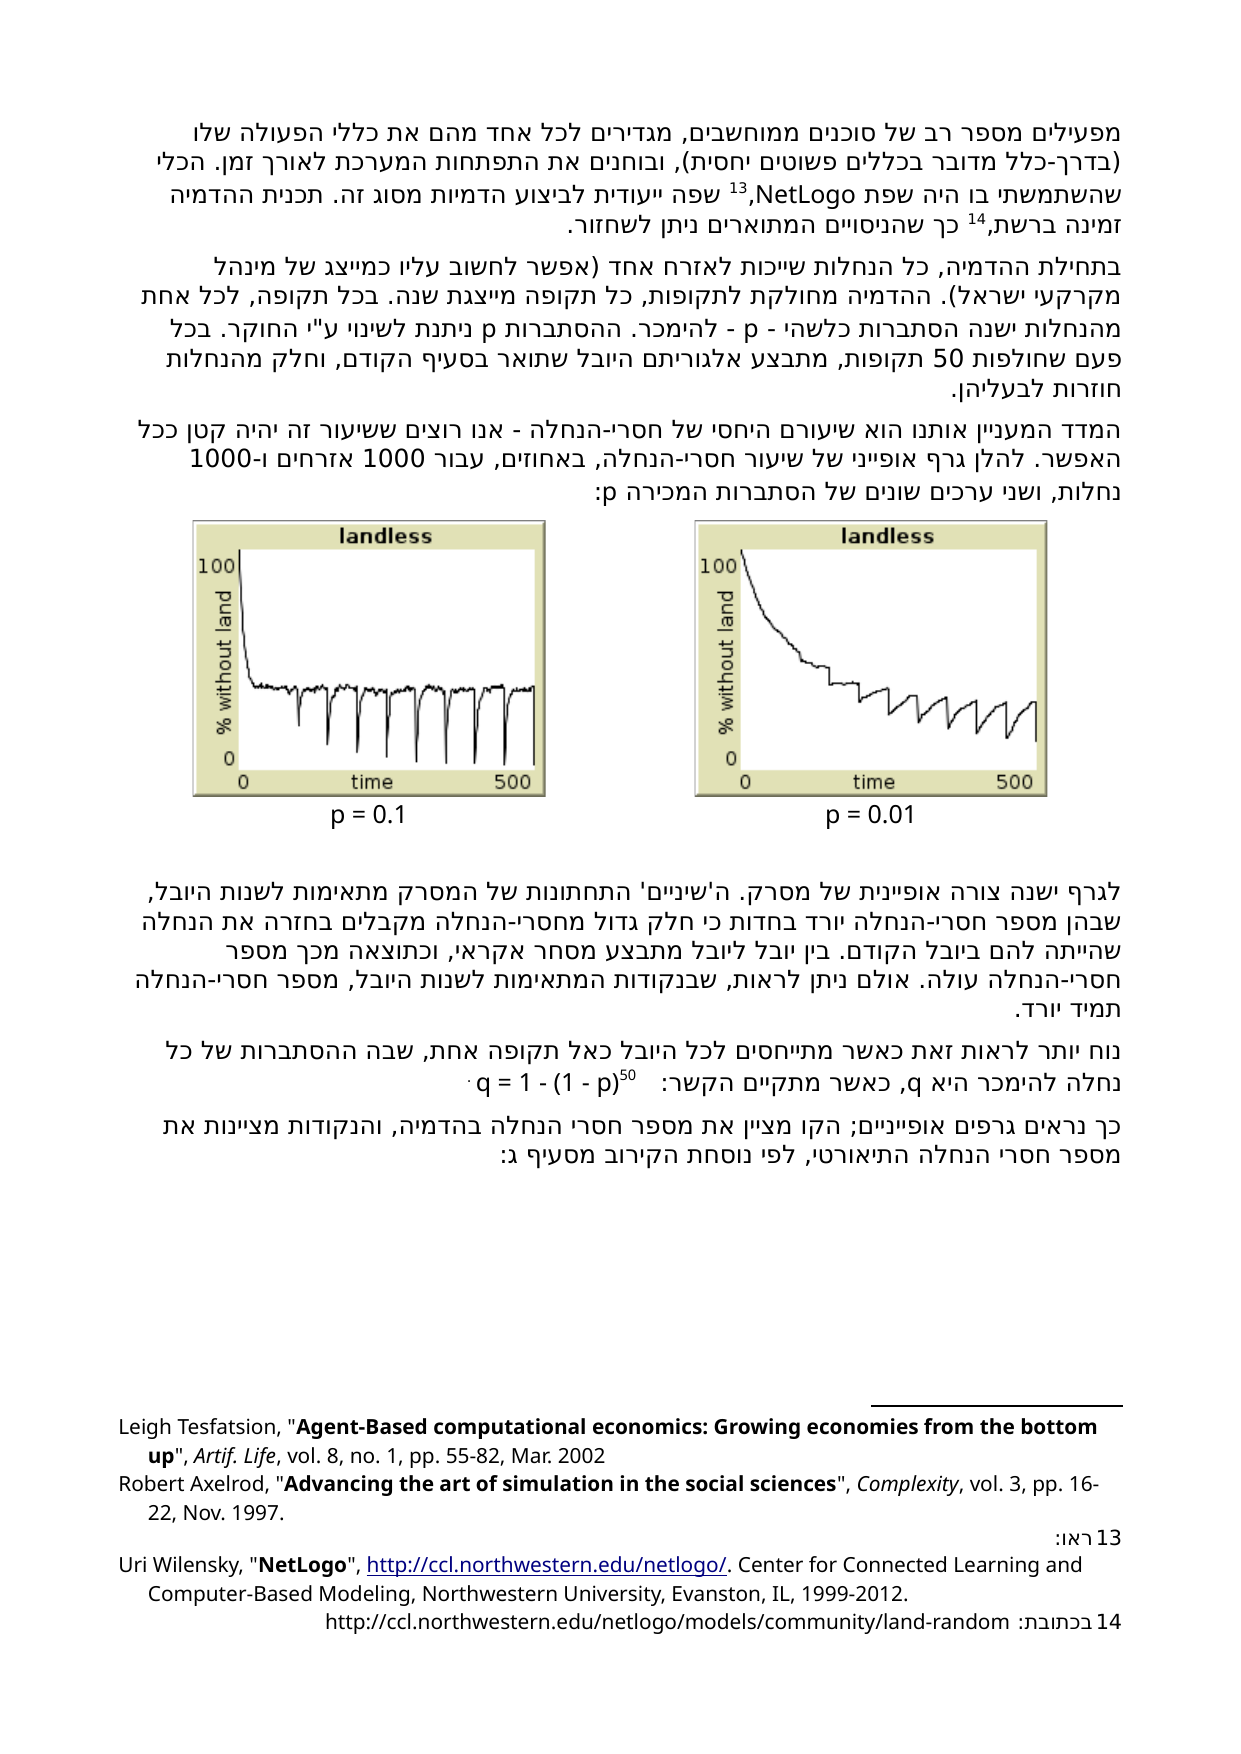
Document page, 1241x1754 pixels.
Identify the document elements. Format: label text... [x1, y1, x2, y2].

text נוח יותר לראות זאת כאשר מתייחסים לכל היובל כאל תקופה אחת, שבה ההסתברות של כל נחלה להימכר היא q, כאשר מתקיים הקשר: q = 1 - (1 - p)50 . [118, 1036, 1122, 1099]
text המדד המעניין אותנו הוא שיעורם היחסי של חסרי-הנחלה - אנו רוצים ששיעור זה יהיה קטן ככל האפשר. להלן גרף אופייני של שיעור חסרי-הנחלה, באחוזים, עבור 1000 אזרחים ו-1000 נחלות, ושני ערכים שונים של הסתברות המכירה p: [118, 415, 1122, 508]
text ראו: [118, 1526, 1122, 1551]
text Robert Axelrod, "Advancing the art of simulation in the social sciences", Complexity, vol. 3, pp. 16-22, Nov. 1997. [118, 1469, 1122, 1526]
text Leigh Tesfatsion, "Agent-Based computational economics: Growing economies from the bottom up", Artif. Life, vol. 8, no. 1, pp. 55-82, Mar. 2002 [118, 1412, 1122, 1469]
text לגרף ישנה צורה אופיינית של מסרק. ה'שיניים' התחתונות של המסרק מתאימות לשנות היובל, שבהן מספר חסרי-הנחלה יורד בחדות כי חלק גדול מחסרי-הנחלה מקבלים בחזרה את הנחלה שהייתה להם ביובל הקודם. בין יובל ליובל מתבצע מסחר אקראי, וכתוצאה מכך מספר חסרי-הנחלה עולה. אולם ניתן לראות, שבנקודות המתאימות לשנות היובל, מספר חסרי-הנחלה תמיד יורד. [118, 877, 1122, 1023]
text כדי לחקור את תכונות המודל, השתמשתי בשיטת הדמיה מבוססת סוכנים. בשיטה זו, מפעילים מספר רב של סוכנים ממוחשבים, מגדירים לכל אחד מהם את כללי הפעולה שלו (בדרך-כלל מדובר בכללים פשוטים יחסית), ובוחנים את התפתחות המערכת לאורך זמן. הכלי שהשתמשתי בו היה שפת NetLogo, שפה ייעודית לביצוע הדמיות מסוג זה. תכנית ההדמיה זמינה ברשת, כך שהניסויים המתוארים ניתן לשחזור. [118, 118, 1122, 240]
picture [192, 520, 546, 797]
text בתחילת ההדמיה, כל הנחלות שייכות לאזרח אחד (אפשר לחשוב עליו כמייצג של מינהל מקרקעי ישראל). ההדמיה מחולקת לתקופות, כל תקופה מייצגת שנה. בכל תקופה, לכל אחת מהנחלות ישנה הסתברות כלשהי - p - להימכר. ההסתברות p ניתנת לשינוי ע"י החוקר. בכל פעם שחולפות 50 תקופות, מתבצע אלגוריתם היובל שתואר בסעיף הקודם, וחלק מהנחלות חוזרות לבעליהן. [118, 252, 1122, 403]
table_header p = 0.1 [118, 520, 620, 831]
table_header p = 0.01 [620, 520, 1122, 831]
text Uri Wilensky, "NetLogo", http://ccl.northwestern.edu/netlogo/. Center for Connected Learning and Computer-Based Modeling, Northwestern University, Evanston, IL, 1999-2012. [118, 1551, 1122, 1607]
picture [694, 520, 1048, 797]
text כך נראים גרפים אופייניים; הקו מציין את מספר חסרי הנחלה בהדמיה, והנקודות מציינות את מספר חסרי הנחלה התיאורטי, לפי נוסחת הקירוב מסעיף ג: [118, 1112, 1122, 1170]
text בכתובת: http://ccl.northwestern.edu/netlogo/models/community/land-random [118, 1607, 1122, 1636]
